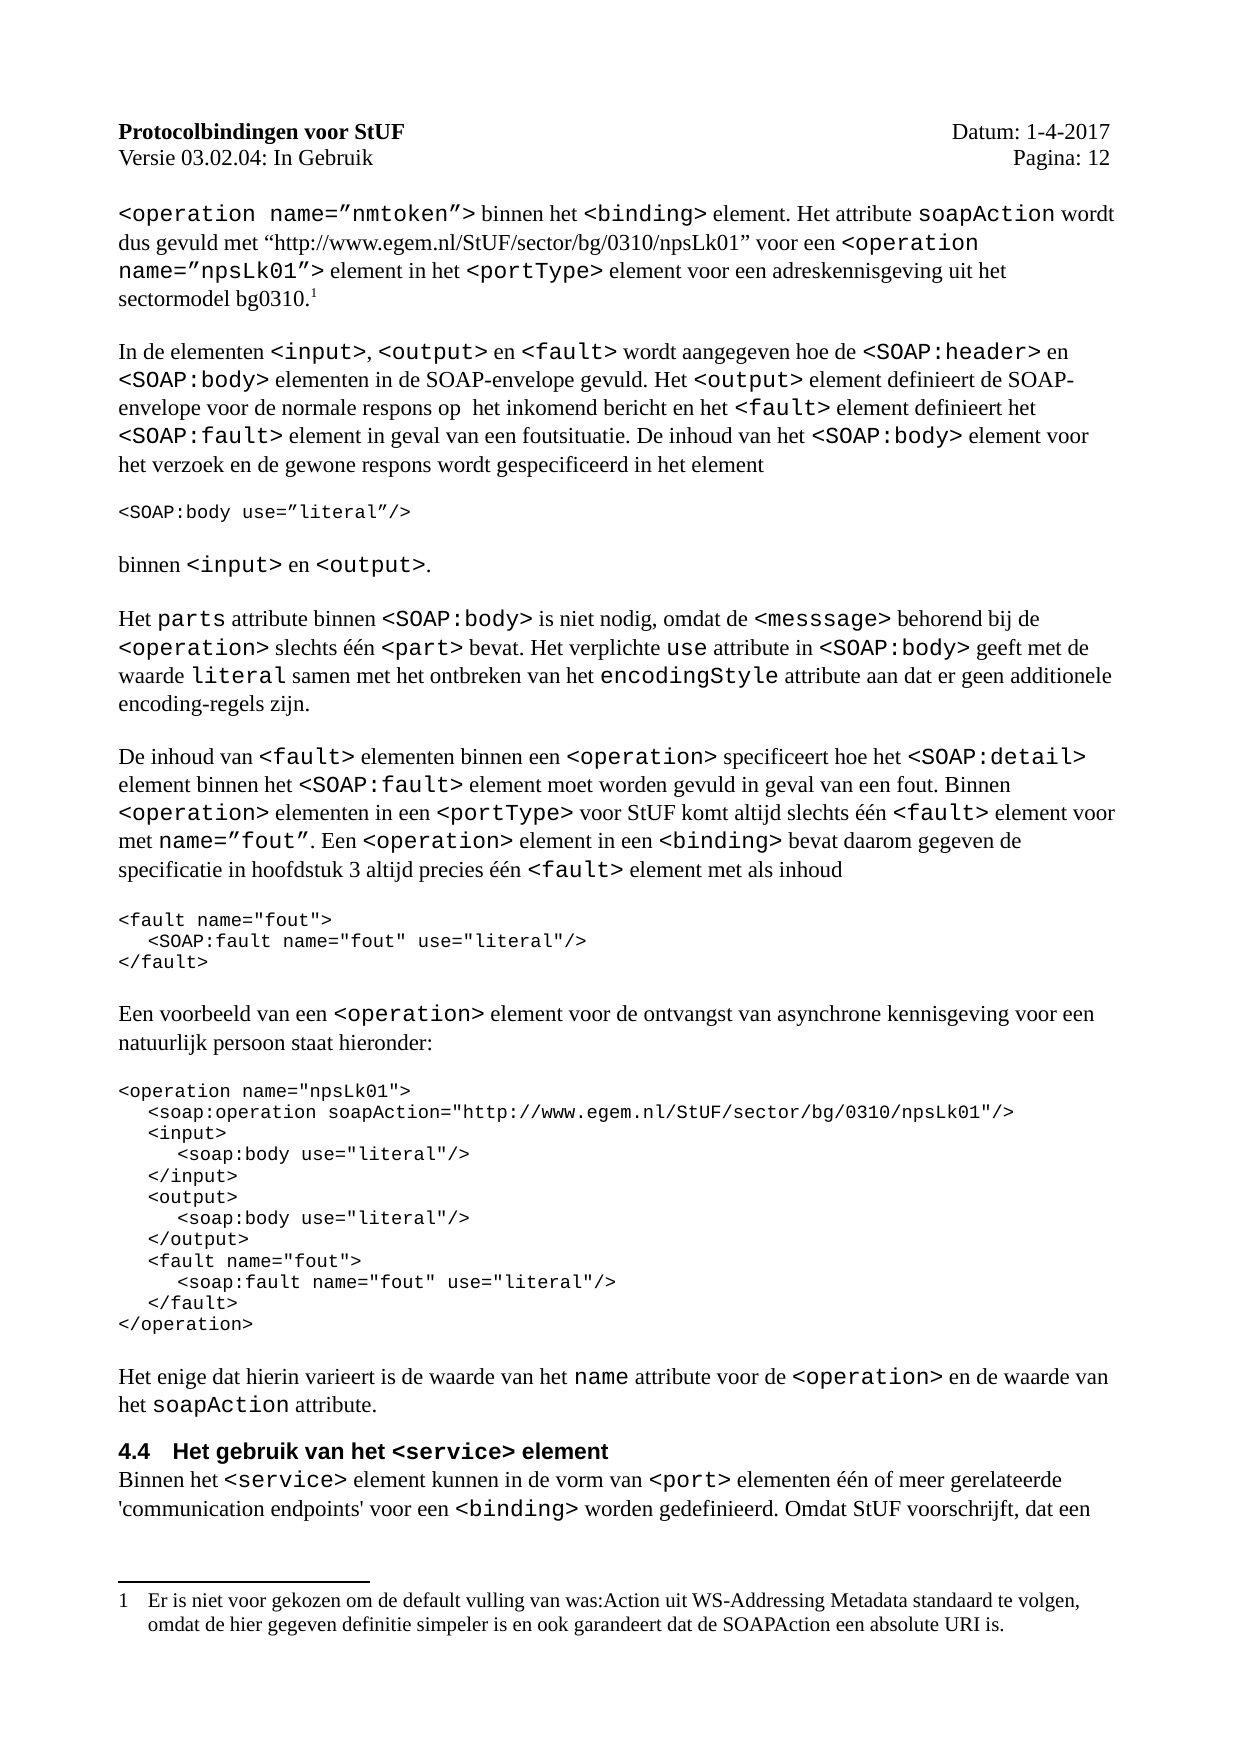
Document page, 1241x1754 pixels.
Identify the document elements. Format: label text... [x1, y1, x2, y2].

text De inhoud van <fault> elementen binnen een <operation> specificeert hoe het <SOAP:detail> element binnen het <SOAP:fault> element moet worden gevuld in geval van een fout. Binnen <operation> elementen in een <portType> voor StUF komt altijd slechts één <fault> element voor met name=”fout”. Een <operation> element in een <binding> bevat daarom gegeven de specificatie in hoofdstuk 3 altijd precies één <fault> element met als inhoud [118, 743, 1122, 884]
text </output> [118, 1230, 1122, 1251]
text <operation name=”nmtoken”> binnen het <binding> element. Het attribute soapAction wordt dus gevuld met “http://www.egem.nl/StUF/sector/bg/0310/npsLk01” voor een <operation name=”npsLk01”> element in het <portType> element voor een adreskennisgeving uit het sectormodel bg0310. [118, 200, 1122, 311]
text <soap:operation soapAction="http://www.egem.nl/StUF/sector/bg/0310/npsLk01"/> [118, 1103, 1122, 1124]
text <SOAP:fault name="fout" use="literal"/> [118, 932, 1122, 953]
text </fault> [118, 953, 1122, 974]
text <soap:fault name="fout" use="literal"/> [118, 1273, 1122, 1294]
text </input> [118, 1166, 1122, 1188]
text Het enige dat hierin varieert is de waarde van het name attribute voor de <operation> en de waarde van het soapAction attribute. [118, 1363, 1122, 1419]
text <fault name="fout"> [118, 1251, 1122, 1273]
text <output> [118, 1188, 1122, 1209]
text <soap:body use="literal"/> [118, 1145, 1122, 1166]
text <soap:body use="literal"/> [118, 1209, 1122, 1230]
text binnen <input> en <output>. [118, 551, 1122, 579]
text </fault> [118, 1294, 1122, 1315]
text <input> [118, 1124, 1122, 1145]
text Het parts attribute binnen <SOAP:body> is niet nodig, omdat de <messsage> behorend bij de <operation> slechts één <part> bevat. Het verplichte use attribute in <SOAP:body> geeft met de waarde literal samen met het ontbreken van het encodingStyle attribute aan dat er geen additionele encoding-regels zijn. [118, 606, 1122, 717]
text Er is niet voor gekozen om de default vulling van was:Action uit WS-Addressing Metadata standaard te volgen, omdat de hier gegeven definitie simpeler is en ook garandeert dat de SOAPAction een absolute URI is. [118, 1588, 1122, 1636]
text <SOAP:body use=”literal”/> [118, 503, 1122, 524]
text <operation name="npsLk01"> [118, 1081, 1122, 1103]
text In de elementen <input>, <output> en <fault> wordt aangegeven hoe de <SOAP:header> en <SOAP:body> elementen in de SOAP-envelope gevuld. Het <output> element definieert de SOAP-envelope voor de normale respons op het inkomend bericht en het <fault> element definieert het <SOAP:fault> element in geval van een foutsituatie. De inhoud van het <SOAP:body> element voor het verzoek en de gewone respons wordt gespecificeerd in het element [118, 338, 1122, 477]
subtitle Het gebruik van het <service> element [118, 1438, 1122, 1466]
text Een voorbeeld van een <operation> element voor de ontvangst van asynchrone kennisgeving voor een natuurlijk persoon staat hieronder: [118, 1001, 1122, 1055]
text </operation> [118, 1315, 1122, 1336]
text Binnen het <service> element kunnen in de vorm van <port> elementen één of meer gerelateerde 'communication endpoints' voor een <binding> worden gedefinieerd. Omdat StUF voorschrijft, dat een [118, 1466, 1122, 1523]
text <fault name="fout"> [118, 910, 1122, 932]
